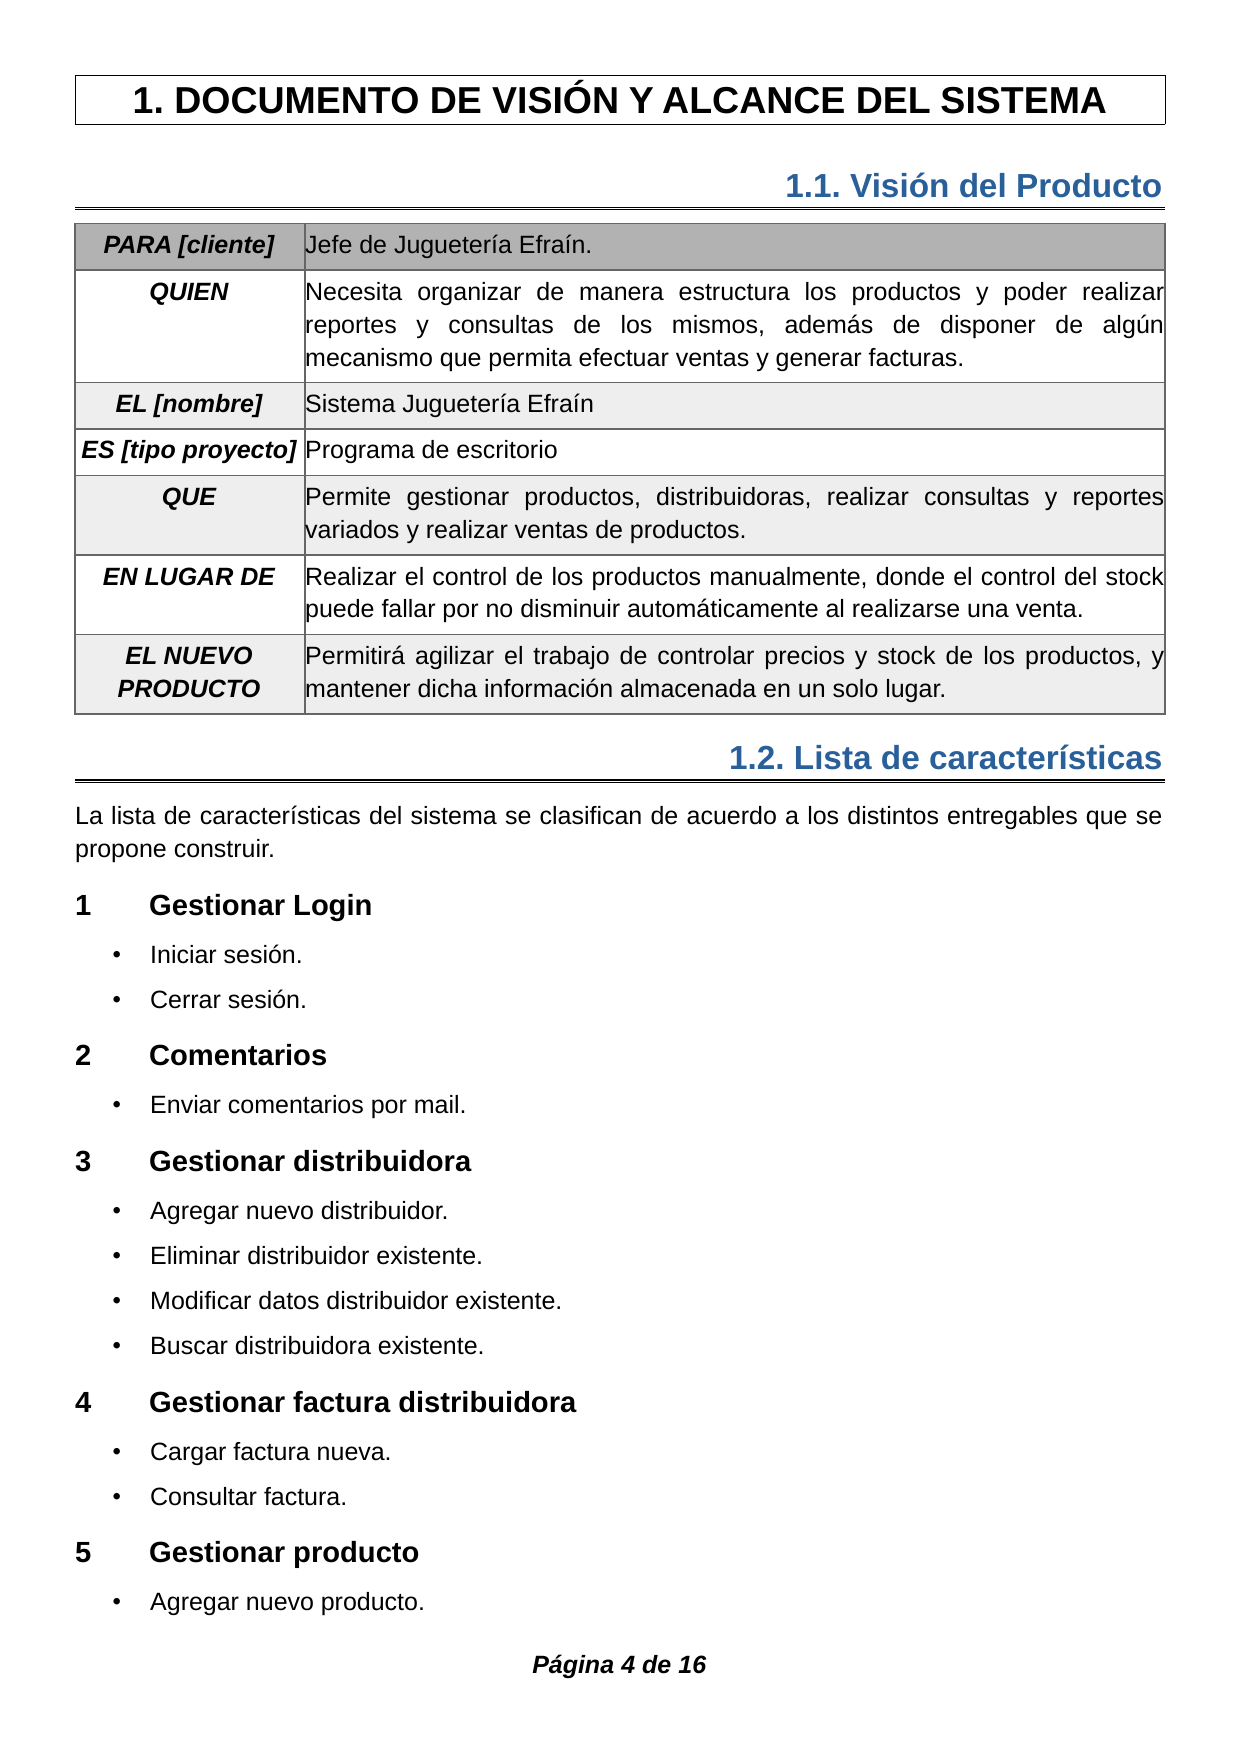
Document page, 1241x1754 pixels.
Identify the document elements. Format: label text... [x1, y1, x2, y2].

list Iniciar sesión. [112, 940, 1165, 968]
table_cell Realizar el control de los productos manualmente, donde el control del stock puede fallar por no disminuir automáticamente al realizarse una venta. [306, 556, 1164, 633]
subtitle Comentarios [75, 1038, 1165, 1072]
subtitle Gestionar factura distribuidora [75, 1384, 1165, 1418]
list Eliminar distribuidor existente. [112, 1241, 1165, 1270]
list Enviar comentarios por mail. [112, 1090, 1165, 1119]
table_cell QUE [76, 476, 304, 554]
table_cell EL [nombre] [76, 383, 304, 428]
table_cell Permitirá agilizar el trabajo de controlar precios y stock de los productos, y mantener dicha información almacenada en un solo lugar. [306, 635, 1164, 713]
table_cell EL NUEVO PRODUCTO [76, 635, 304, 713]
table_header PARA [cliente] [76, 224, 304, 269]
table_cell QUIEN [76, 271, 304, 382]
text La lista de características del sistema se clasifican de acuerdo a los distintos entregables que se propone construir. [75, 801, 1165, 863]
list Agregar nuevo producto. [112, 1587, 1165, 1616]
table_cell Permite gestionar productos, distribuidoras, realizar consultas y reportes variados y realizar ventas de productos. [306, 476, 1164, 554]
subtitle Gestionar distribuidora [75, 1144, 1165, 1177]
subtitle 1. Documento de Visión y Alcance del sistema [76, 76, 1165, 124]
subtitle 1.1. Visión del Producto [75, 163, 1165, 207]
table_header Jefe de Juguetería Efraín. [306, 224, 1164, 269]
table_cell Necesita organizar de manera estructura los productos y poder realizar reportes y consultas de los mismos, además de disponer de algún mecanismo que permita efectuar ventas y generar facturas. [306, 271, 1164, 382]
subtitle 1.2. Lista de características [75, 735, 1165, 779]
table_cell Programa de escritorio [306, 430, 1164, 474]
list Cerrar sesión. [112, 985, 1165, 1013]
list Buscar distribuidora existente. [112, 1331, 1165, 1360]
list Consultar factura. [112, 1482, 1165, 1510]
subtitle Gestionar Login [75, 888, 1165, 921]
list Cargar factura nueva. [112, 1437, 1165, 1465]
table_cell ES [tipo proyecto] [76, 430, 304, 474]
table_cell EN LUGAR DE [76, 556, 304, 633]
list Agregar nuevo distribuidor. [112, 1196, 1165, 1225]
subtitle Gestionar producto [75, 1535, 1165, 1569]
table_cell Sistema Juguetería Efraín [306, 383, 1164, 428]
list Modificar datos distribuidor existente. [112, 1286, 1165, 1315]
